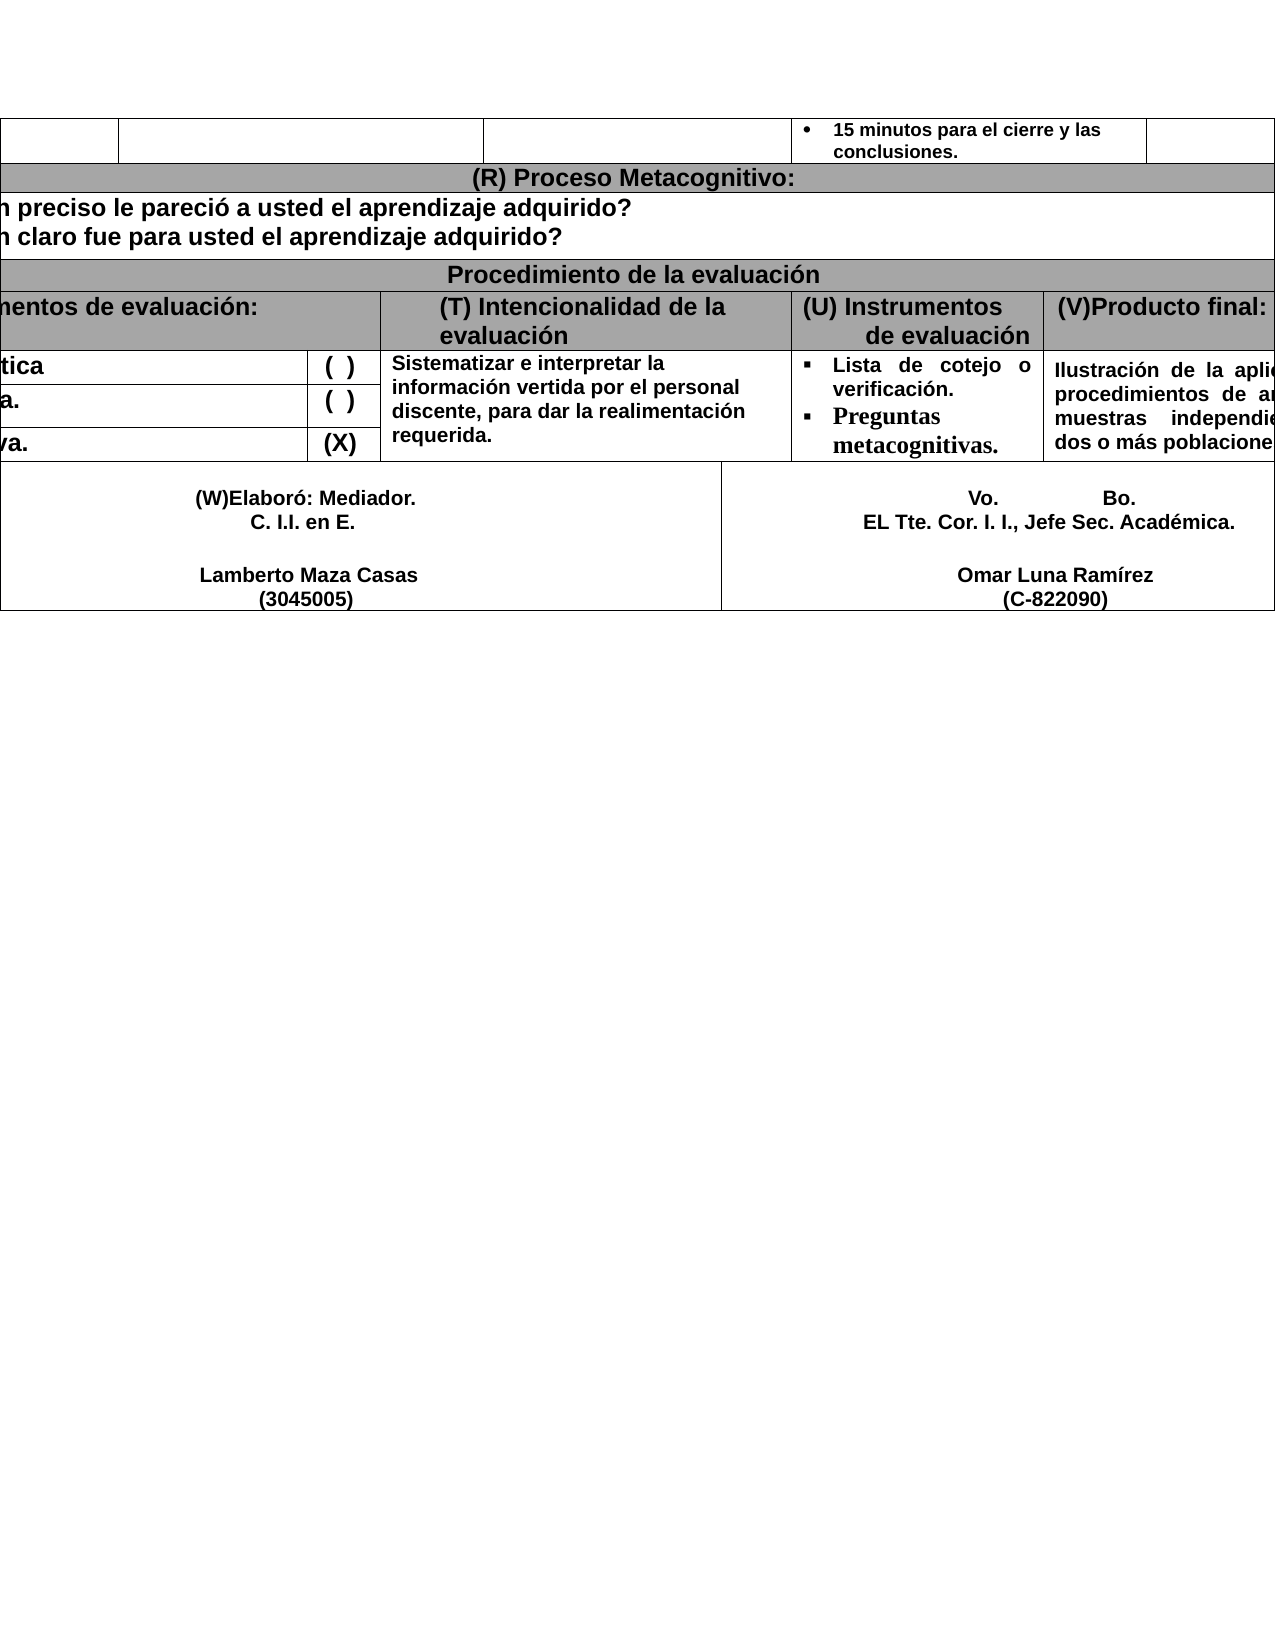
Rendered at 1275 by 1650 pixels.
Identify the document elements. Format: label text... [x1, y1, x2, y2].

table_cell Vo. Bo. EL Tte. Cor. I. I., Jefe Sec. Académica. Omar Luna Ramírez (C-822090) [722, 462, 1274, 610]
table_cell [1147, 119, 1274, 162]
table_cell Método Expositivo. Técnica de Explicación Oral. [1, 119, 118, 162]
table_cell (R) Proceso Metacognitivo: [1, 164, 1274, 192]
table_cell Procedimiento de la evaluación [1, 260, 1274, 291]
table_cell ¿Qué tan preciso le pareció a usted el aprendizaje adquirido? ¿Qué tan claro fue para usted el aprendizaje adquirido? [1, 193, 1274, 258]
table_cell [484, 119, 791, 162]
table_cell [119, 119, 483, 162]
table_cell Ilustración de la aplicación de procedimientos de análisis de muestras independientes de dos o más poblaciones. [1044, 351, 1274, 461]
table_cell (X) [308, 428, 380, 461]
table_cell ( ) [308, 385, 380, 427]
table_cell Lista de cotejo o verificación. Preguntas metacognitivas. [792, 351, 1043, 461]
table_cell (U) Instrumentos de evaluación [792, 292, 1043, 350]
table_cell (T) Intencionalidad de la evaluación [381, 292, 791, 350]
table_cell (W)Elaboró: Mediador. C. I.I. en E. Lamberto Maza Casas (3045005) [1, 462, 721, 610]
table_cell Diagnóstica [1, 351, 307, 384]
table_cell (V)Producto final: [1044, 292, 1274, 350]
table_cell 120 minutos en total. 20 minutos de receso intercalados 5 minutos de encuadre. 5 minutos para explicar el desarrollo de la dinámica de trabajo. 15 minutos para dar retroalimentación sobre las tareas y evidencias desarrolladas por los discentes en las clases anteriores. 60 minutos para la aplicación de procedimientos de análisis de muestras independientes de dos o más poblaciones. 15 minutos para el cierre y las conclusiones. [792, 119, 1146, 162]
table_cell Sistematizar e interpretar la información vertida por el personal discente, para dar la realimentación requerida. [381, 351, 791, 461]
table_cell ( ) [308, 351, 380, 384]
table_cell (S) Momentos de evaluación: [1, 292, 380, 350]
table_cell Sumativa. [1, 385, 307, 427]
table_cell Formativa. [1, 428, 307, 461]
